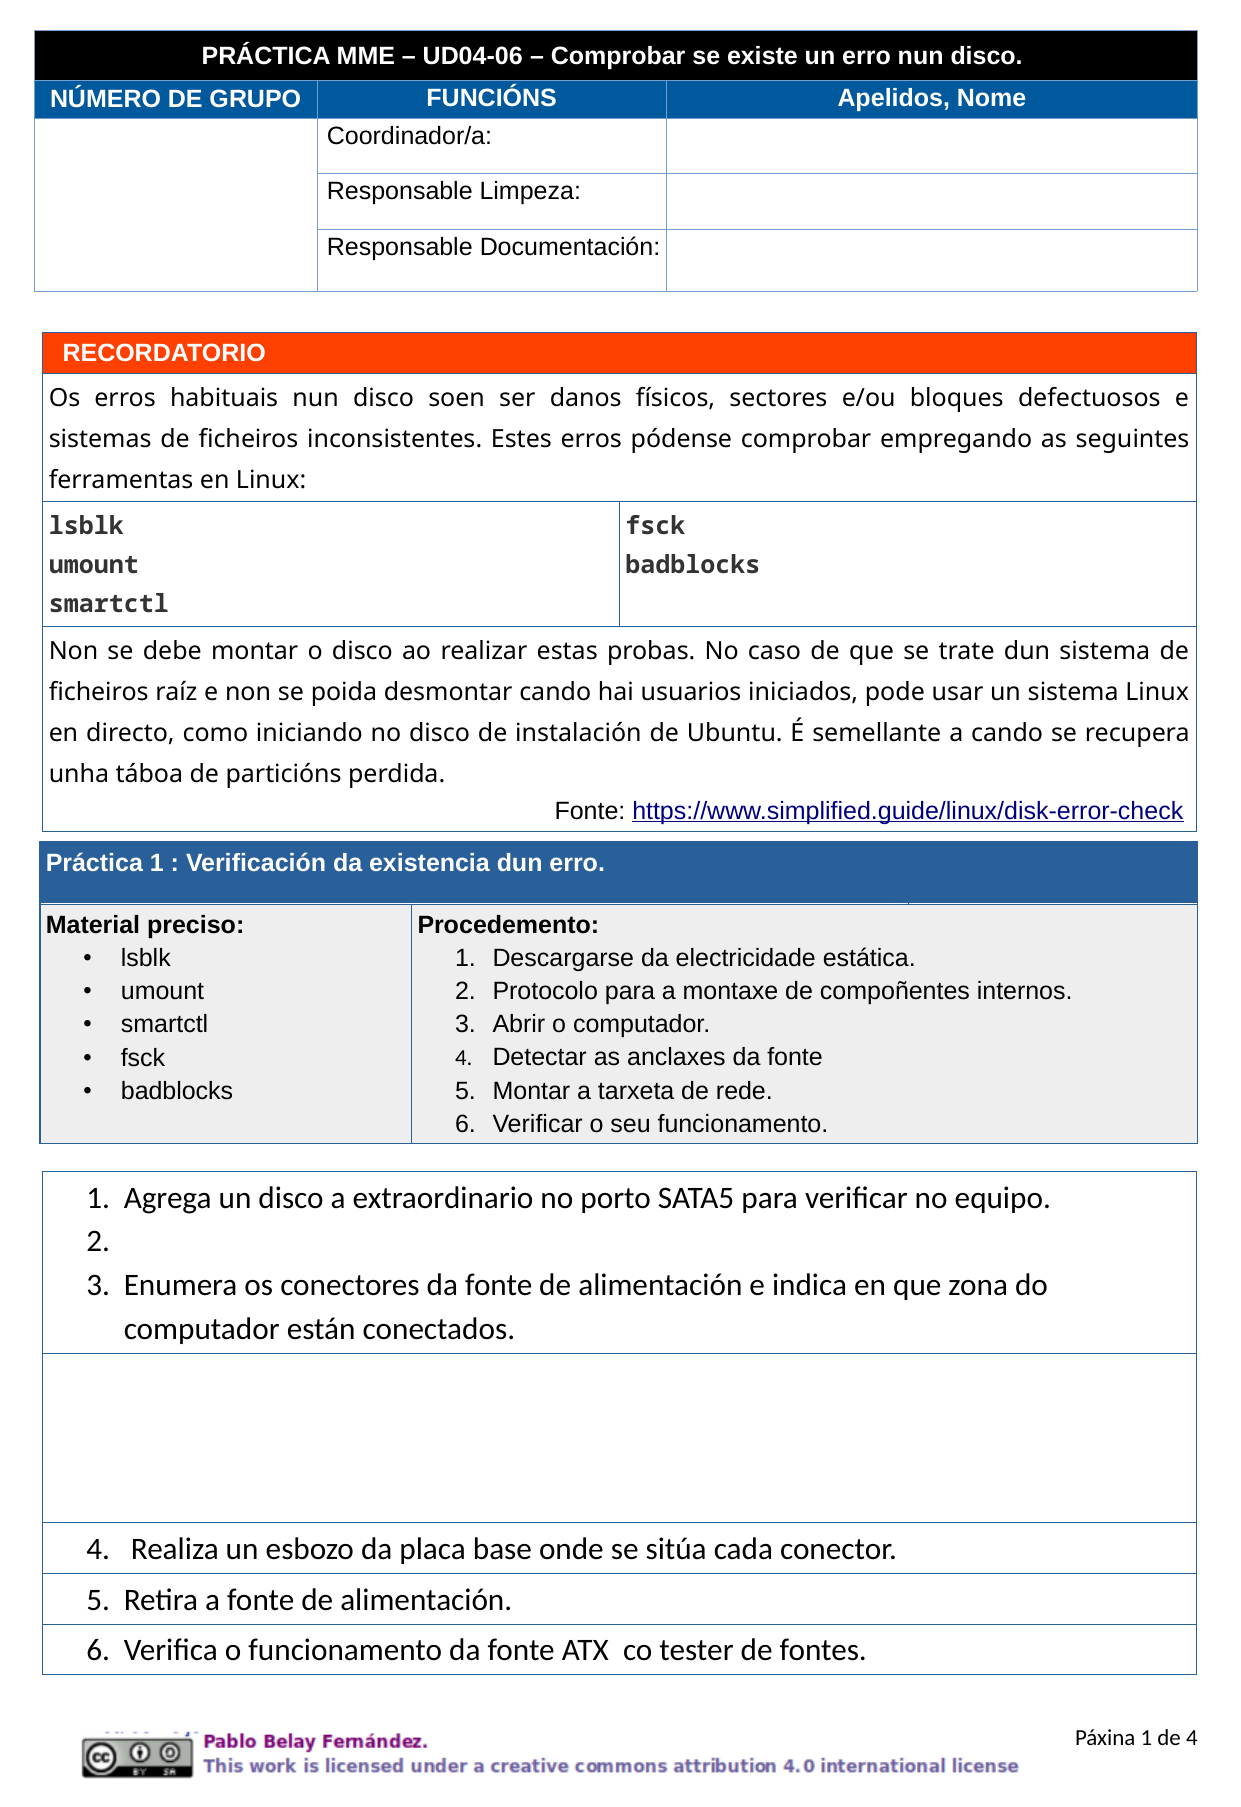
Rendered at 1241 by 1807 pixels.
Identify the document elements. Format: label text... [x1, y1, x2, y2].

table_cell [35, 119, 317, 291]
table_cell Responsable Documentación: [318, 230, 666, 291]
table_cell Coordinador/a: [318, 119, 666, 173]
table_cell NÚMERO DE GRUPO [35, 81, 317, 118]
table_cell [667, 174, 1197, 229]
table_cell Os erros habituais nun disco soen ser danos físicos, sectores e/ou bloques defectuosos e sistemas de ficheiros inconsistentes. Estes erros pódense comprobar empregando as seguintes ferramentas en Linux: [43, 374, 1196, 501]
table_cell Procedemento: Descargarse da electricidade estática. Protocolo para a montaxe de compoñentes internos. Abrir o computador. Detectar as anclaxes da fonte Montar a tarxeta de rede. Verificar o seu funcionamento. [412, 905, 1197, 1143]
table_cell Non se debe montar o disco ao realizar estas probas. No caso de que se trate dun sistema de ficheiros raíz e non se poida desmontar cando hai usuarios iniciados, pode usar un sistema Linux en directo, como iniciando no disco de instalación de Ubuntu. É semellante a cando se recupera unha táboa de particións perdida. Fonte: https://www.simplified.guide/linux/disk-error-check [43, 627, 1196, 831]
table_cell Responsable Limpeza: [318, 174, 666, 229]
table_cell [667, 230, 1197, 291]
table_header Práctica 1 : Verificación da existencia dun erro. [41, 843, 908, 903]
table_cell Apelidos, Nome [667, 81, 1197, 118]
table_cell Retira a fonte de alimentación. [43, 1574, 1196, 1623]
table_header PRÁCTICA MME – UD04-06 – Comprobar se existe un erro nun disco. [35, 31, 1197, 80]
table_header RECORDATORIO [43, 333, 1196, 373]
table_cell Material preciso: lsblk umount smartctl fsck badblocks [41, 905, 411, 1143]
table_cell FUNCIÓNS [318, 81, 666, 118]
table_cell [43, 1354, 1196, 1522]
picture [65, 1722, 1035, 1787]
table_header Agrega un disco a extraordinario no porto SATA5 para verificar no equipo. Enumera os conectores da fonte de alimentación e indica en que zona do computador están conectados. [43, 1172, 1196, 1353]
table_cell fsck badblocks [620, 502, 1196, 626]
table_header [909, 843, 1197, 903]
table_cell Verifica o funcionamento da fonte ATX co tester de fontes. [43, 1625, 1196, 1674]
table_cell Realiza un esbozo da placa base onde se sitúa cada conector. [43, 1523, 1196, 1573]
table_cell [667, 119, 1197, 173]
table_cell lsblk umount smartctl [43, 502, 619, 626]
